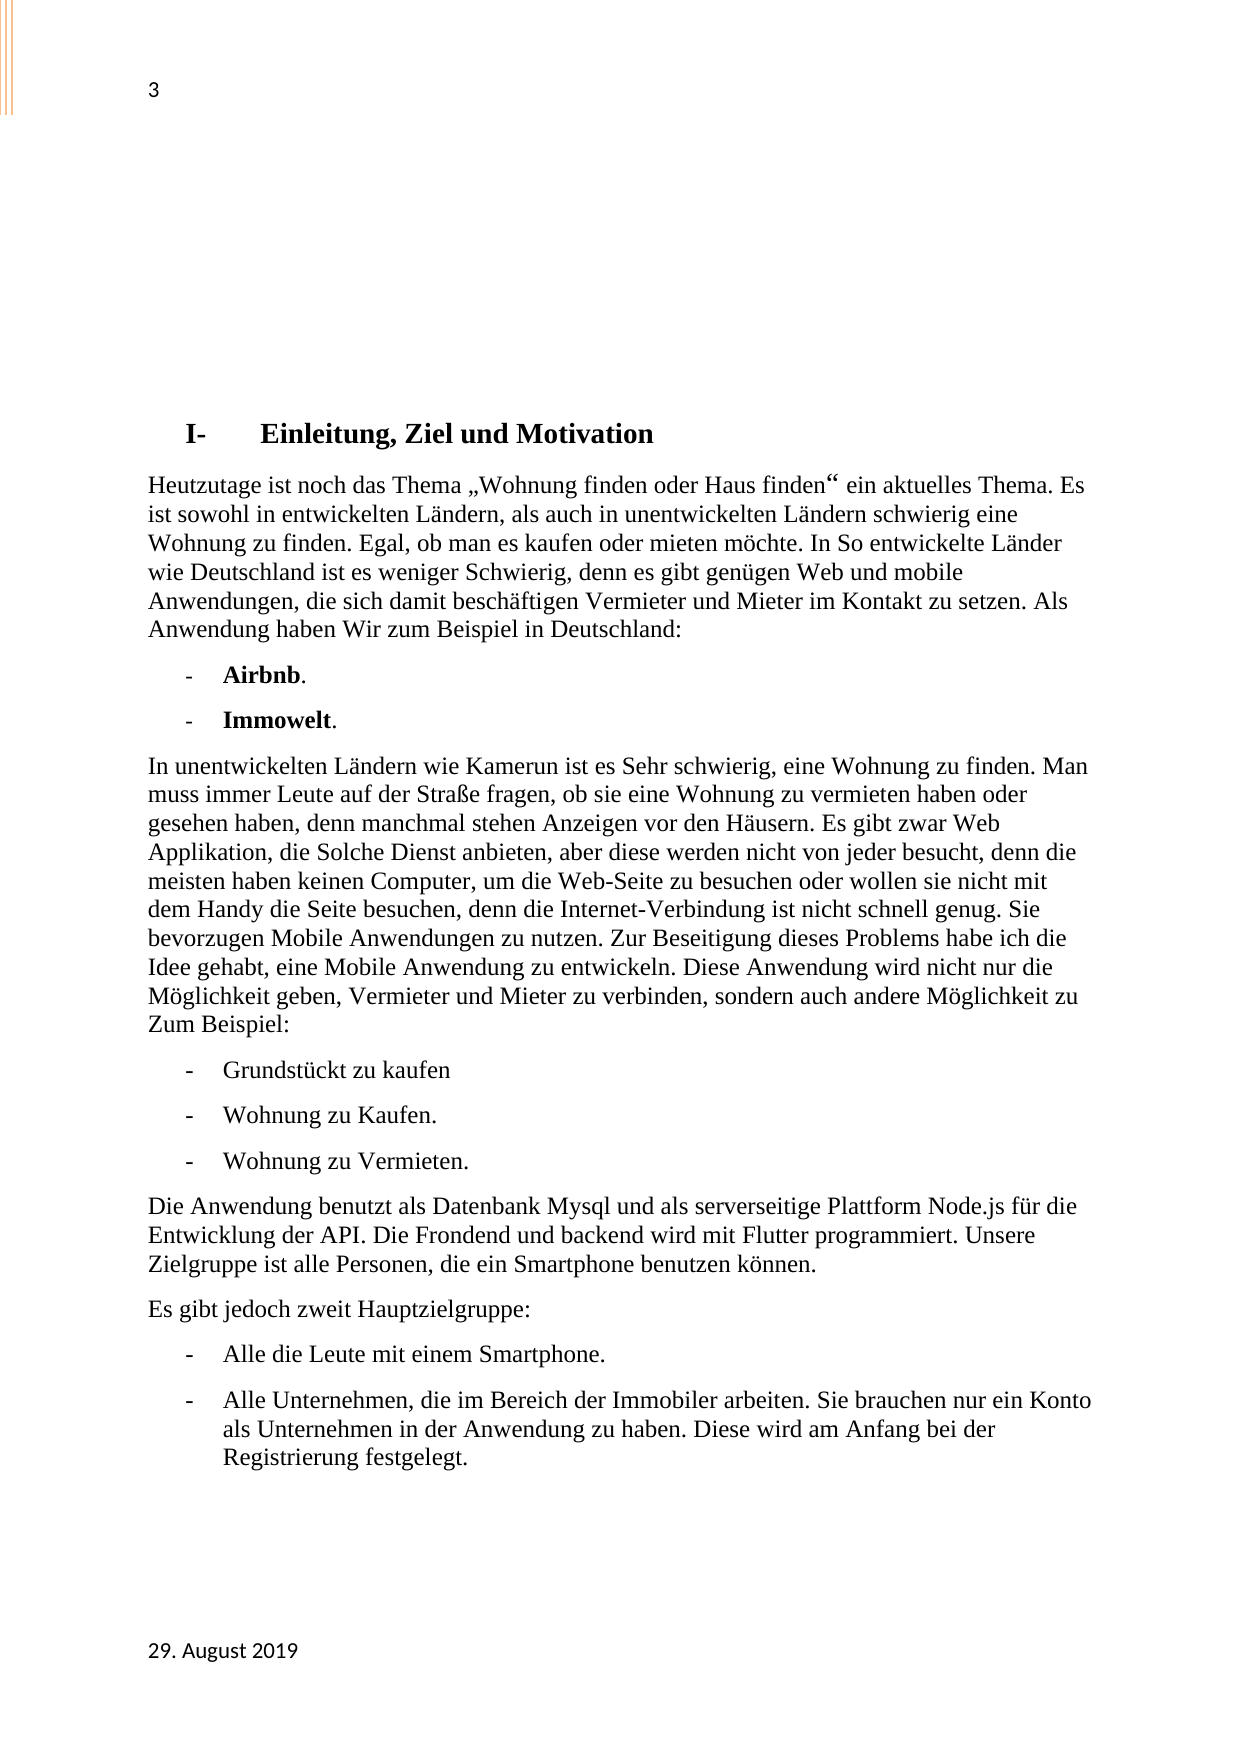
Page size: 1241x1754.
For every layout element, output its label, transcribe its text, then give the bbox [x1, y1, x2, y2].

text Es gibt jedoch zweit Hauptzielgruppe: [148, 1294, 1093, 1323]
list Alle Unternehmen, die im Bereich der Immobiler arbeiten. Sie brauchen nur ein Konto als Unternehmen in der Anwendung zu haben. Diese wird am Anfang bei der Registrierung festgelegt. [185, 1385, 1093, 1471]
list Airbnb. [185, 660, 1093, 689]
text In unentwickelten Ländern wie Kamerun ist es Sehr schwierig, eine Wohnung zu finden. Man muss immer Leute auf der Straße fragen, ob sie eine Wohnung zu vermieten haben oder gesehen haben, denn manchmal stehen Anzeigen vor den Häusern. Es gibt zwar Web Applikation, die Solche Dienst anbieten, aber diese werden nicht von jeder besucht, denn die meisten haben keinen Computer, um die Web-Seite zu besuchen oder wollen sie nicht mit dem Handy die Seite besuchen, denn die Internet-Verbindung ist nicht schnell genug. Sie bevorzugen Mobile Anwendungen zu nutzen. Zur Beseitigung dieses Problems habe ich die Idee gehabt, eine Mobile Anwendung zu entwickeln. Diese Anwendung wird nicht nur die Möglichkeit geben, Vermieter und Mieter zu verbinden, sondern auch andere Möglichkeit zu Zum Beispiel: [148, 751, 1093, 1038]
text Heutzutage ist noch das Thema „Wohnung finden oder Haus finden“ ein aktuelles Thema. Es ist sowohl in entwickelten Ländern, als auch in unentwickelten Ländern schwierig eine Wohnung zu finden. Egal, ob man es kaufen oder mieten möchte. In So entwickelte Länder wie Deutschland ist es weniger Schwierig, denn es gibt genügen Web und mobile Anwendungen, die sich damit beschäftigen Vermieter und Mieter im Kontakt zu setzen. Als Anwendung haben Wir zum Beispiel in Deutschland: [148, 466, 1093, 643]
list Einleitung, Ziel und Motivation [185, 416, 1093, 449]
text Die Anwendung benutzt als Datenbank Mysql und als serverseitige Plattform Node.js für die Entwicklung der API. Die Frondend und backend wird mit Flutter programmiert. Unsere Zielgruppe ist alle Personen, die ein Smartphone benutzen können. [148, 1191, 1093, 1277]
list Grundstückt zu kaufen [185, 1055, 1093, 1084]
list Wohnung zu Kaufen. [185, 1100, 1093, 1129]
list Immowelt. [185, 705, 1093, 734]
list Alle die Leute mit einem Smartphone. [185, 1339, 1093, 1368]
list Wohnung zu Vermieten. [185, 1146, 1093, 1174]
